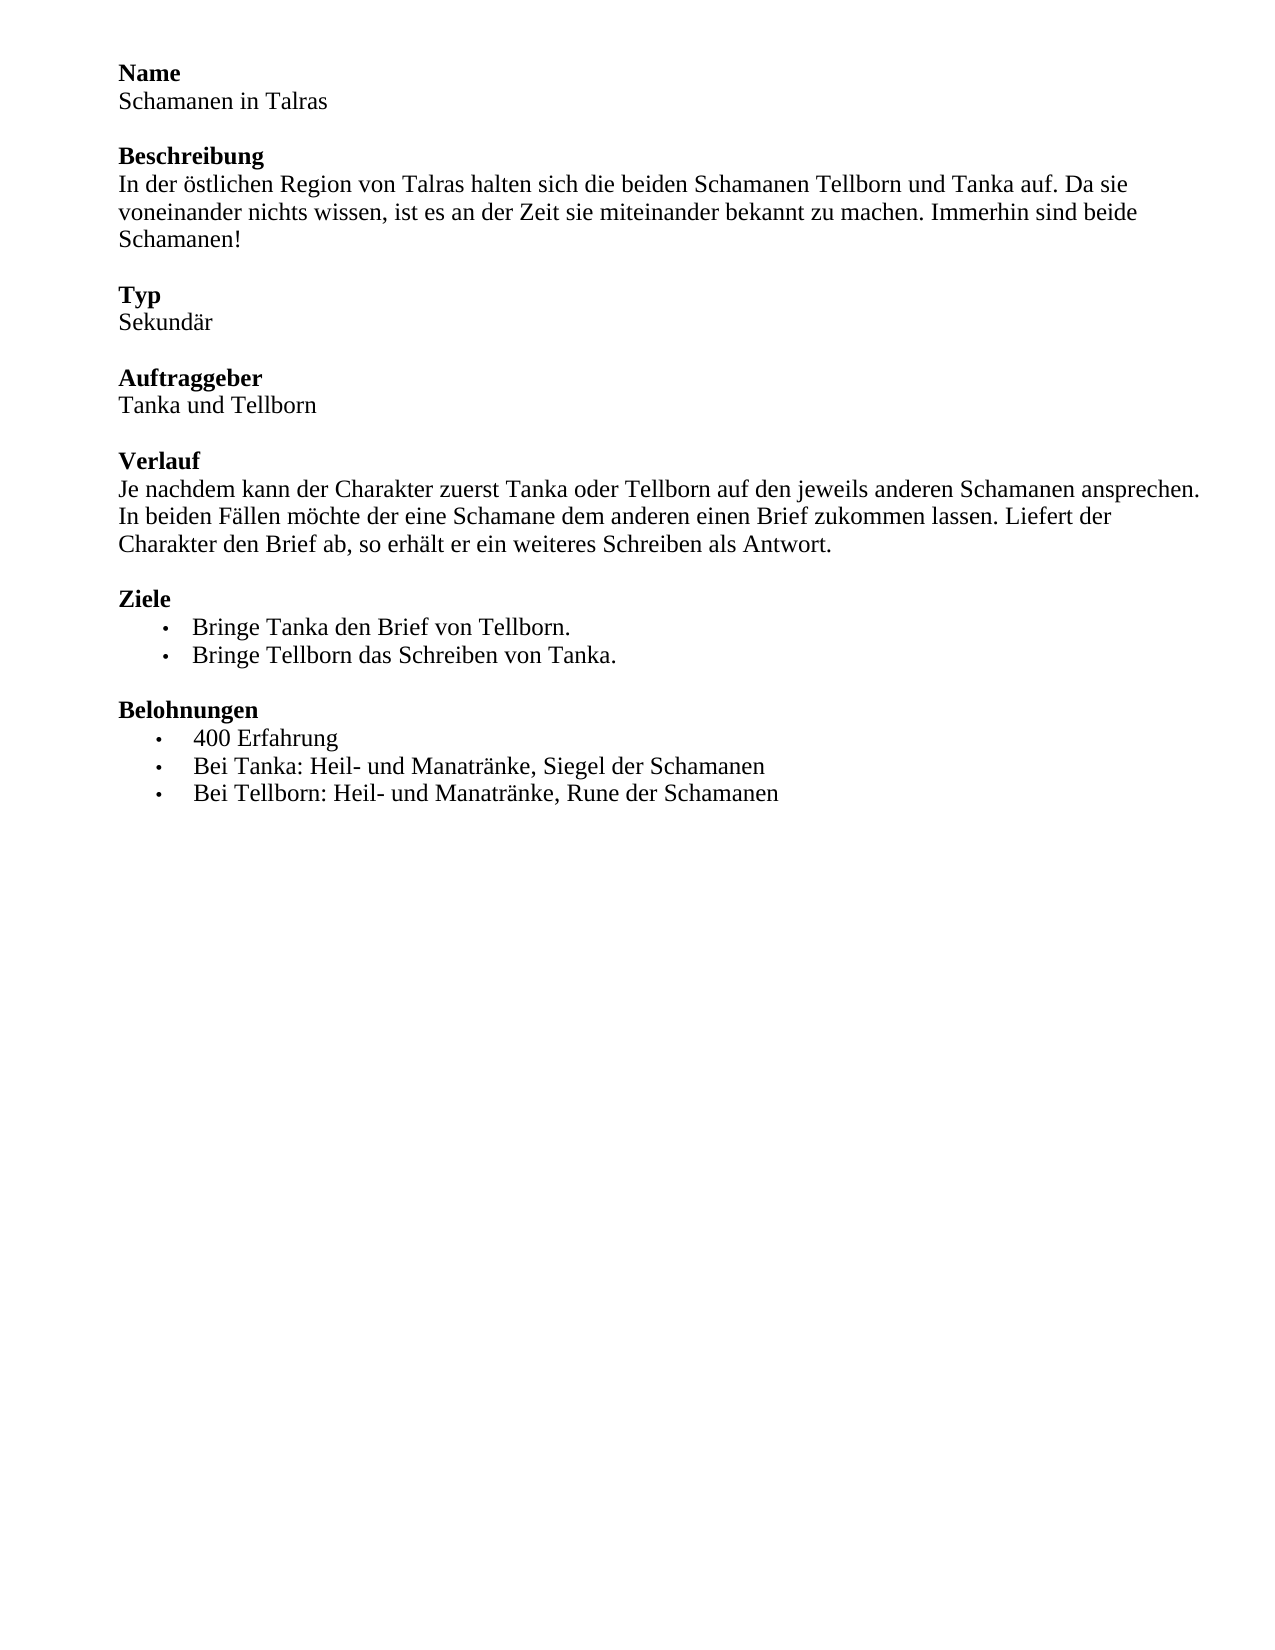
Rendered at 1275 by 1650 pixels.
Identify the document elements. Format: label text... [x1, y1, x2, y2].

text Typ [118, 281, 1216, 308]
text Je nachdem kann der Charakter zuerst Tanka oder Tellborn auf den jeweils anderen Schamanen ansprechen. In beiden Fällen möchte der eine Schamane dem anderen einen Brief zukommen lassen. Liefert der Charakter den Brief ab, so erhält er ein weiteres Schreiben als Antwort. [118, 475, 1216, 558]
list Bei Tellborn: Heil- und Manatränke, Rune der Schamanen [156, 779, 1216, 807]
text Tanka und Tellborn [118, 392, 1216, 419]
text Name [118, 59, 1216, 87]
text Verlauf [118, 447, 1216, 475]
text Schamanen in Talras [118, 87, 1216, 114]
text Ziele [118, 586, 1216, 613]
text Beschreibung [118, 142, 1216, 170]
list Bringe Tellborn das Schreiben von Tanka. [162, 641, 1216, 669]
text Belohnungen [118, 696, 1216, 724]
text In der östlichen Region von Talras halten sich die beiden Schamanen Tellborn und Tanka auf. Da sie voneinander nichts wissen, ist es an der Zeit sie miteinander bekannt zu machen. Immerhin sind beide Schamanen! [118, 170, 1216, 253]
list Bringe Tanka den Brief von Tellborn. [162, 613, 1216, 641]
text Sekundär [118, 308, 1216, 336]
list 400 Erfahrung [156, 724, 1216, 752]
text Auftraggeber [118, 364, 1216, 392]
list Bei Tanka: Heil- und Manatränke, Siegel der Schamanen [156, 752, 1216, 779]
